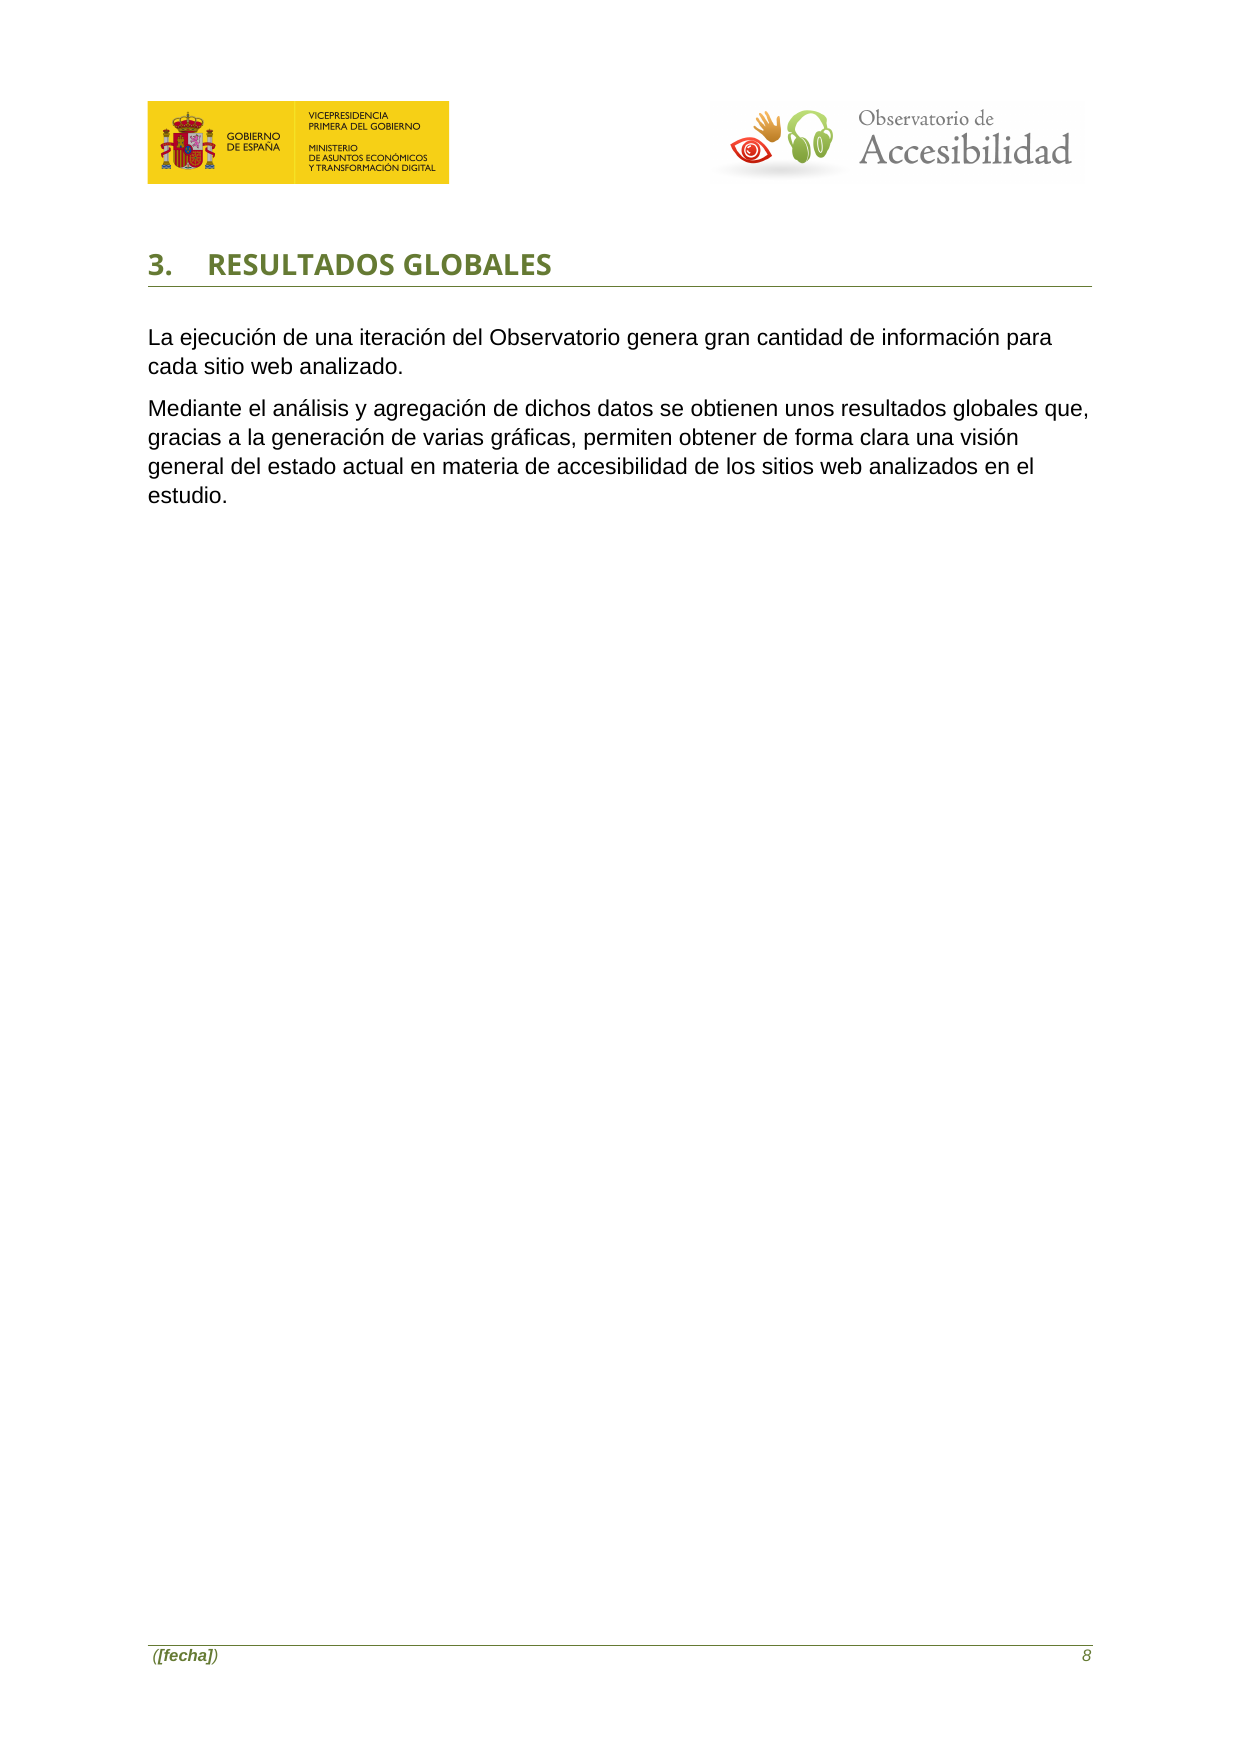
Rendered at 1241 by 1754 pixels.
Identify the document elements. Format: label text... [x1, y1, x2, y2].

picture [147, 101, 450, 184]
text La ejecución de una iteración del Observatorio genera gran cantidad de información para cada sitio web analizado. [148, 324, 1092, 380]
subtitle Resultados globales [148, 245, 1092, 286]
text Mediante el análisis y agregación de dichos datos se obtienen unos resultados globales que, gracias a la generación de varias gráficas, permiten obtener de forma clara una visión general del estado actual en materia de accesibilidad de los sitios web analizados en el estudio. [148, 395, 1092, 508]
picture [710, 101, 1086, 184]
